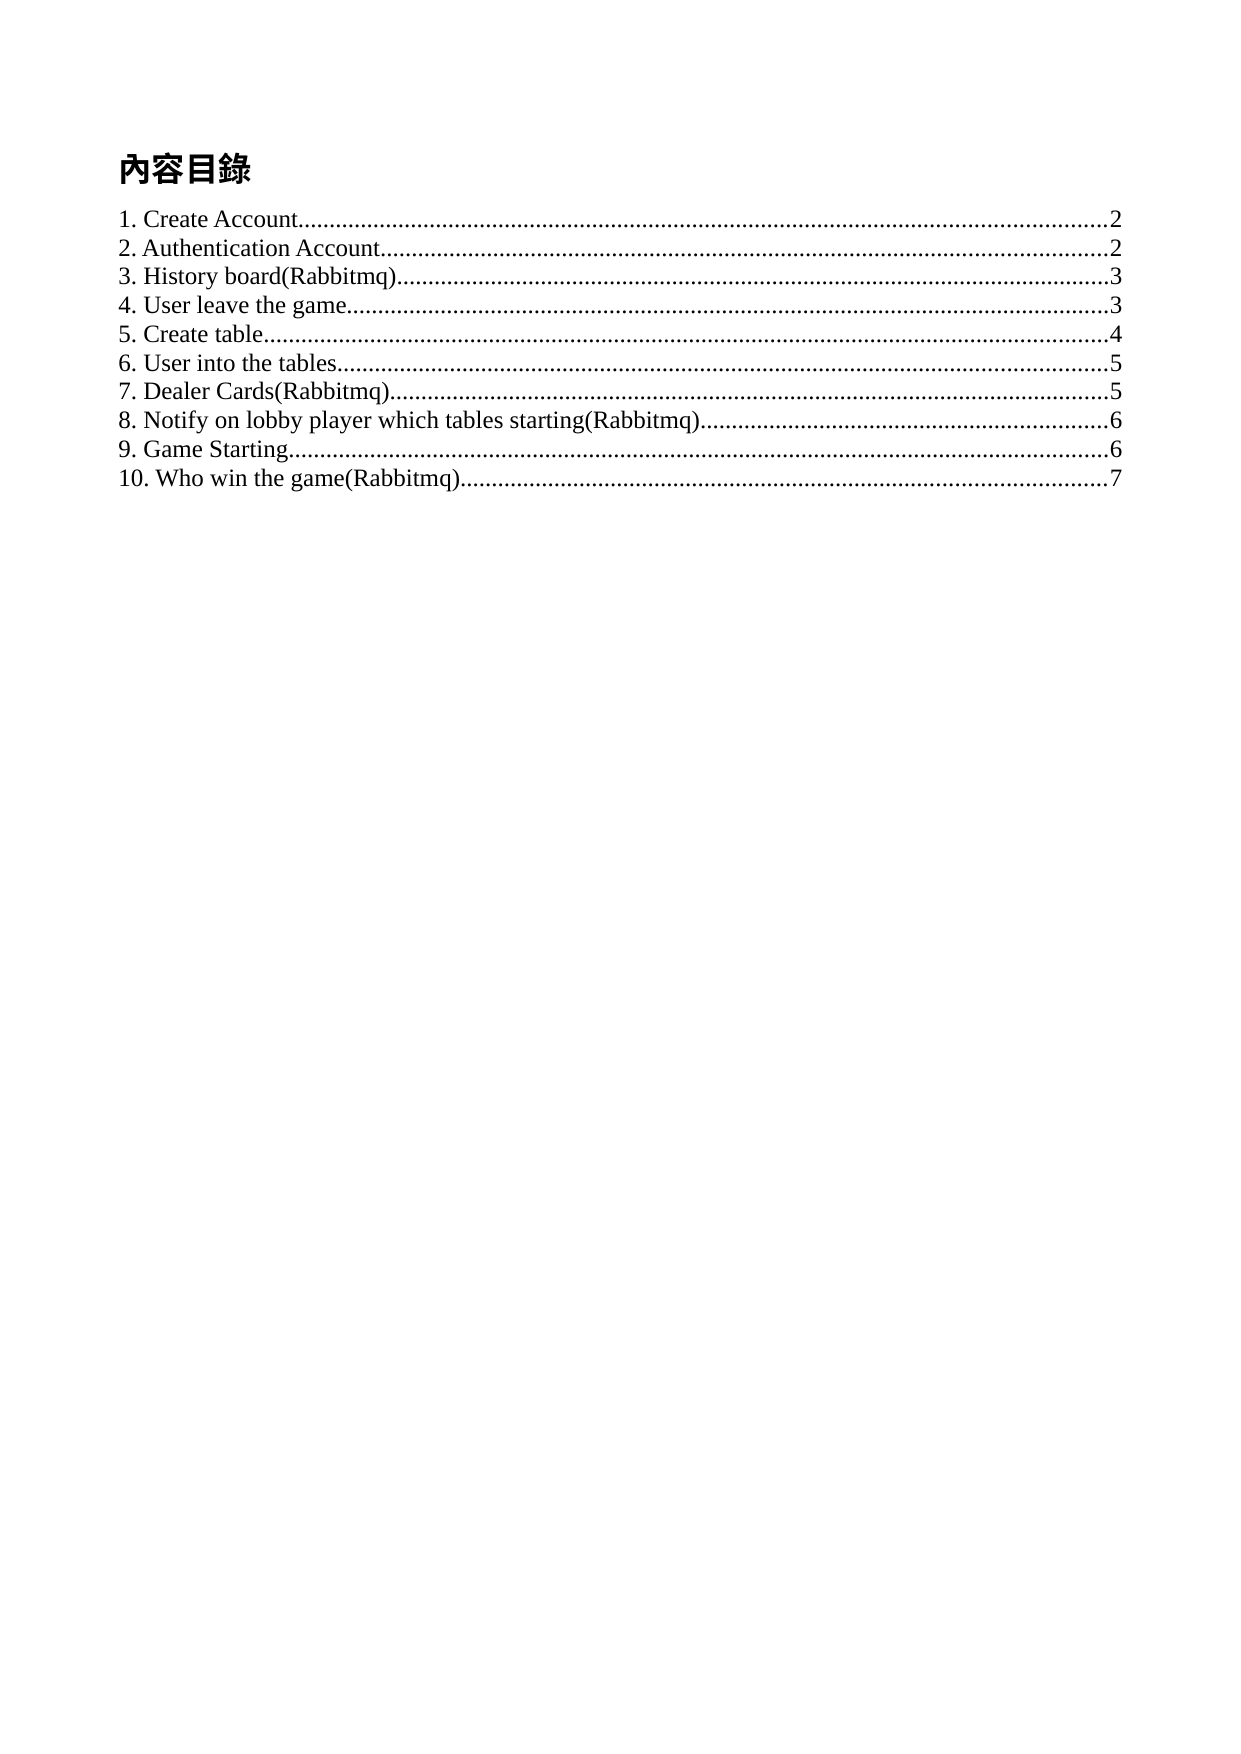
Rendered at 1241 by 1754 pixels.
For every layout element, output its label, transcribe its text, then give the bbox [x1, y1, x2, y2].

text 6. User into the tables 5 [118, 348, 1122, 376]
text 7. Dealer Cards(Rabbitmq) 5 [118, 376, 1122, 405]
subtitle 內容目錄 [118, 143, 1122, 191]
text 1. Create Account 2 [118, 204, 1122, 233]
text 8. Notify on lobby player which tables starting(Rabbitmq) 6 [118, 405, 1122, 434]
text 2. Authentication Account 2 [118, 233, 1122, 261]
text 10. Who win the game(Rabbitmq) 7 [118, 463, 1122, 491]
text 9. Game Starting 6 [118, 434, 1122, 463]
text 4. User leave the game 3 [118, 290, 1122, 319]
text 5. Create table 4 [118, 319, 1122, 348]
text 3. History board(Rabbitmq) 3 [118, 261, 1122, 290]
